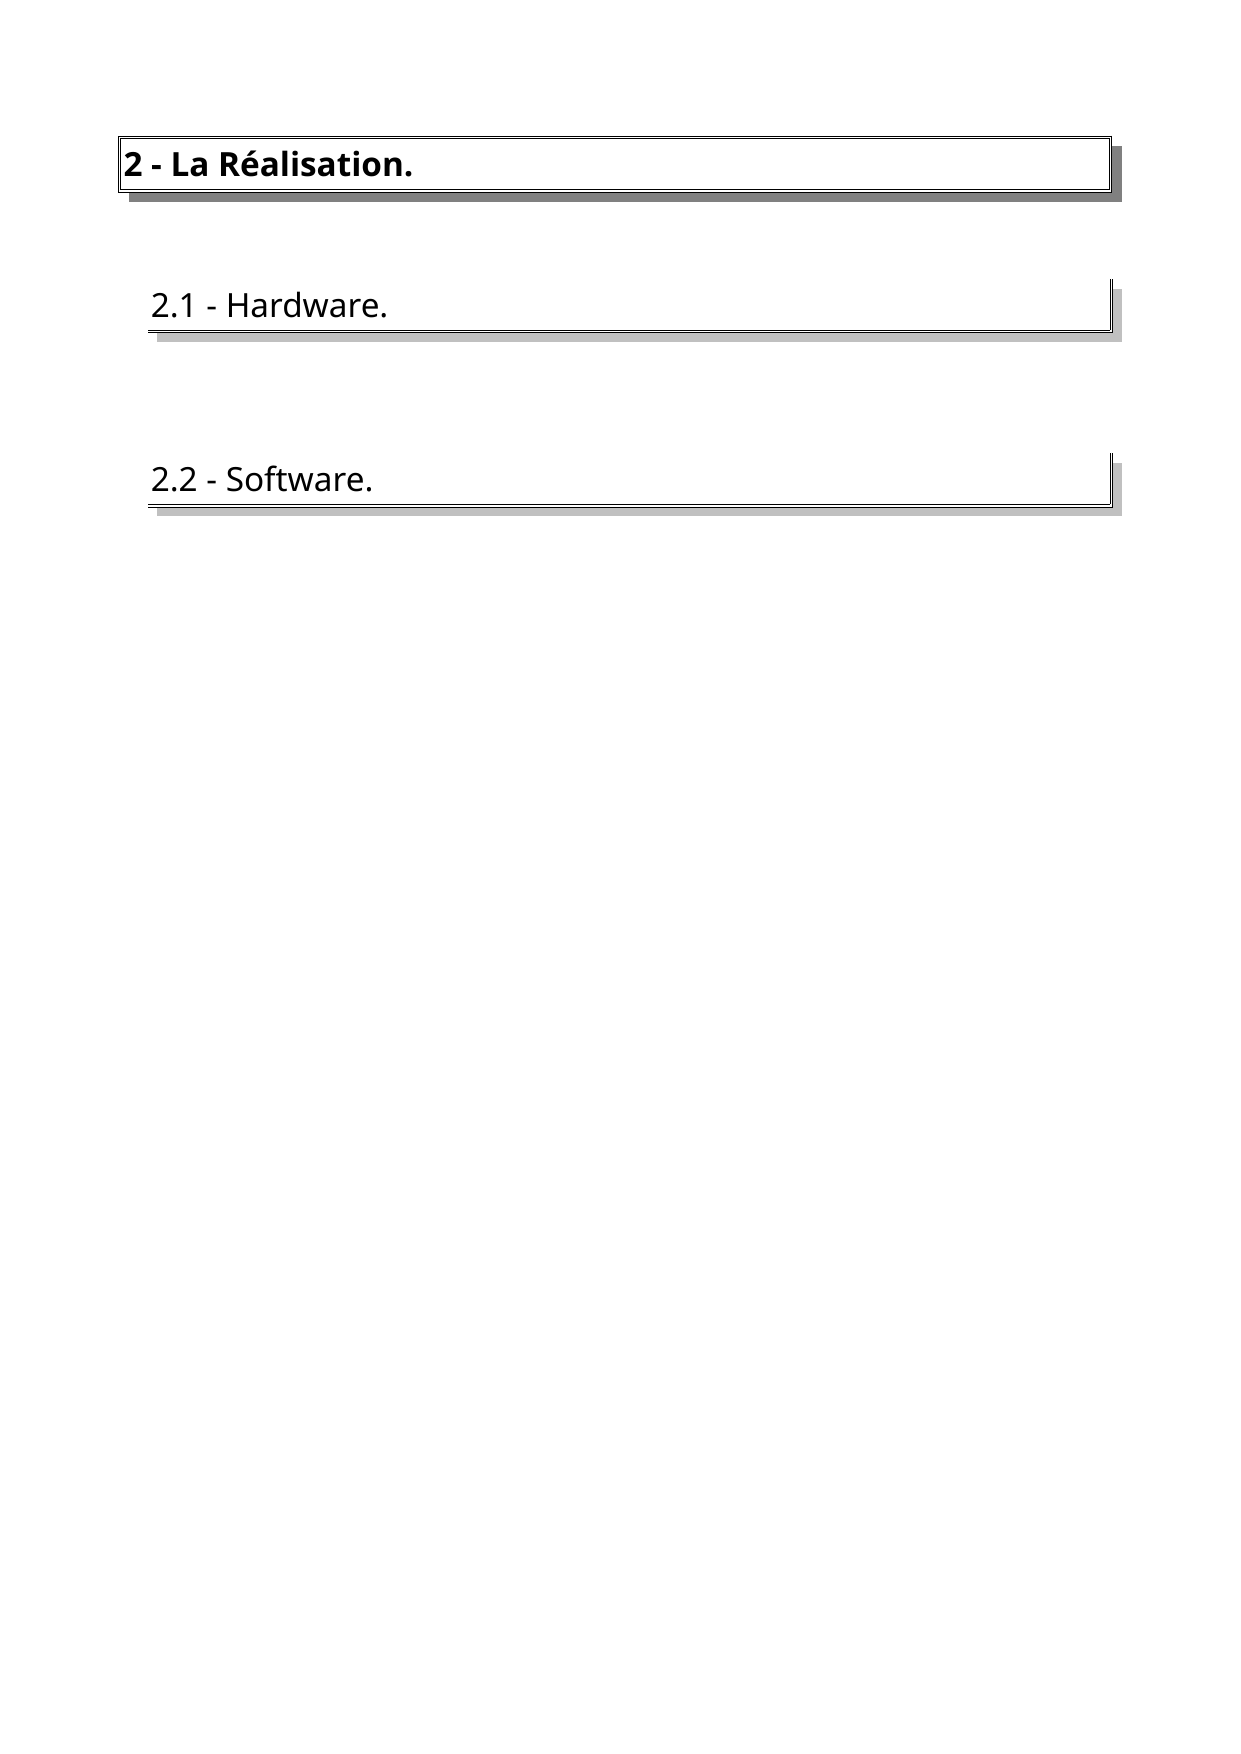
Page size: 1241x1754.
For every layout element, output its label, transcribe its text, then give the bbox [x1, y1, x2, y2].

subtitle Software. [148, 453, 1110, 504]
subtitle Hardware. [148, 279, 1110, 330]
